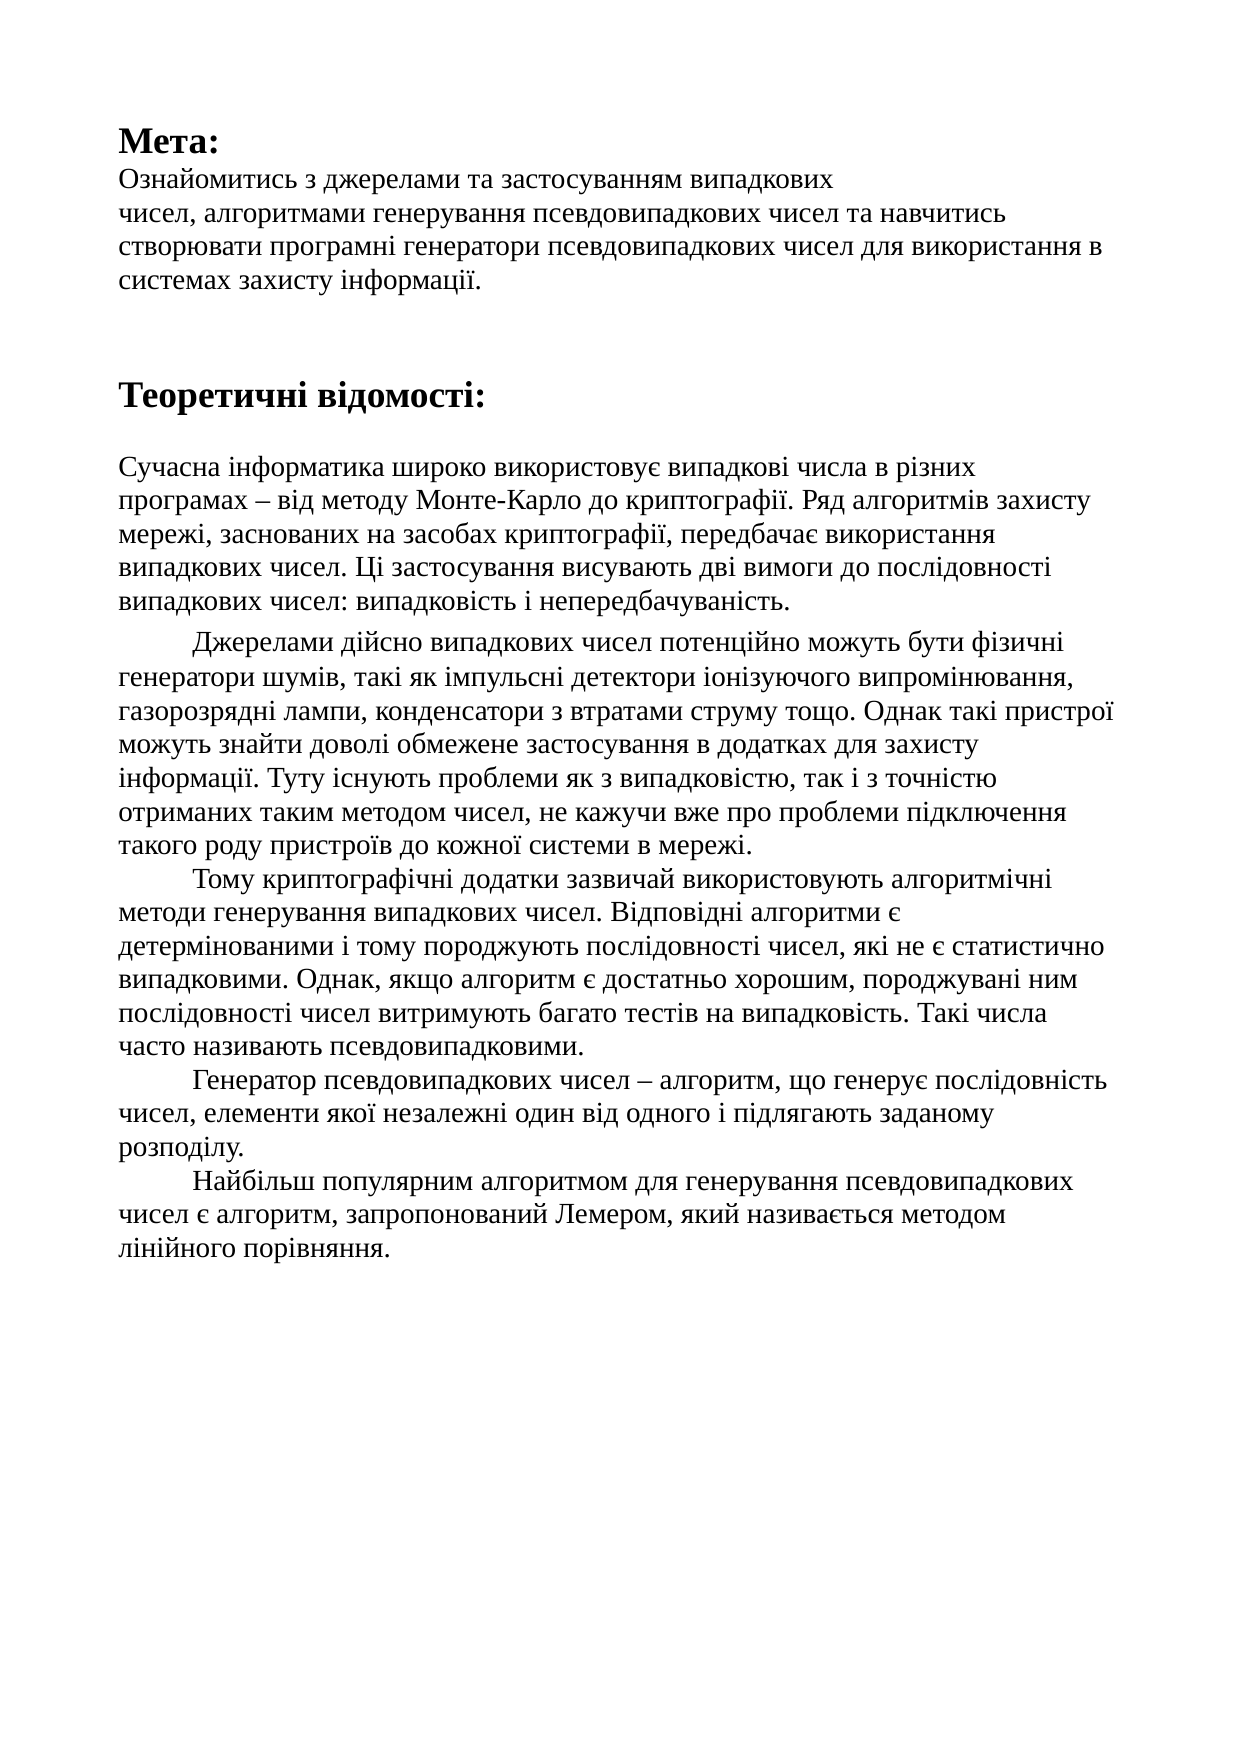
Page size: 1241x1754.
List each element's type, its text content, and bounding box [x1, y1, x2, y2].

text можуть знайти доволі обмежене застосування в додатках для захисту [118, 727, 1122, 760]
text Тому криптографічні додатки зазвичай використовують алгоритмічні [118, 861, 1122, 894]
text методи генерування випадкових чисел. Відповідні алгоритми є [118, 894, 1122, 928]
text програмах – від методу Монте-Карло до криптографії. Ряд алгоритмів захисту [118, 482, 1122, 516]
text Сучасна інформатика широко використовує випадкові числа в різних [118, 449, 1122, 482]
text випадкових чисел: випадковість і непередбачуваність. [118, 583, 1122, 616]
text генератори шумів, такі як імпульсні детектори іонізуючого випромінювання, [118, 659, 1122, 693]
text мережі, заснованих на засобах криптографії, передбачає використання [118, 516, 1122, 549]
text Теоретичні відомості: [118, 372, 1122, 415]
text Найбільш популярним алгоритмом для генерування псевдовипадкових [118, 1163, 1122, 1196]
text Джерелами дійсно випадкових чисел потенційно можуть бути фізичні [118, 616, 1122, 659]
text створювати програмні генератори псевдовипадкових чисел для використання в [118, 228, 1122, 262]
text розподілу. [118, 1129, 1122, 1163]
text отриманих таким методом чисел, не кажучи вже про проблеми підключення [118, 794, 1122, 827]
text випадкових чисел. Ці застосування висувають дві вимоги до послідовності [118, 549, 1122, 583]
text Генератор псевдовипадкових чисел – алгоритм, що генерує послідовність [118, 1062, 1122, 1096]
text детермінованими і тому породжують послідовності чисел, які не є статистично [118, 928, 1122, 961]
text інформації. Туту існують проблеми як з випадковістю, так і з точністю [118, 760, 1122, 794]
text чисел є алгоритм, запропонований Лемером, який називається методом [118, 1196, 1122, 1230]
text чисел, елементи якої незалежні один від одного і підлягають заданому [118, 1096, 1122, 1129]
text випадковими. Однак, якщо алгоритм є достатньо хорошим, породжувані ним [118, 961, 1122, 995]
text лінійного порівняння. [118, 1230, 1122, 1263]
text системах захисту інформації. [118, 262, 1122, 295]
text газорозрядні лампи, конденсатори з втратами струму тощо. Однак такі пристрої [118, 693, 1122, 727]
text такого роду пристроїв до кожної системи в мережі. [118, 827, 1122, 861]
text Ознайомитись з джерелами та застосуванням випадкових [118, 161, 1122, 195]
text Мета: [118, 118, 1122, 161]
text чисел, алгоритмами генерування псевдовипадкових чисел та навчитись [118, 195, 1122, 228]
text послідовності чисел витримують багато тестів на випадковість. Такі числа часто називають псевдовипадковими. [118, 995, 1122, 1062]
